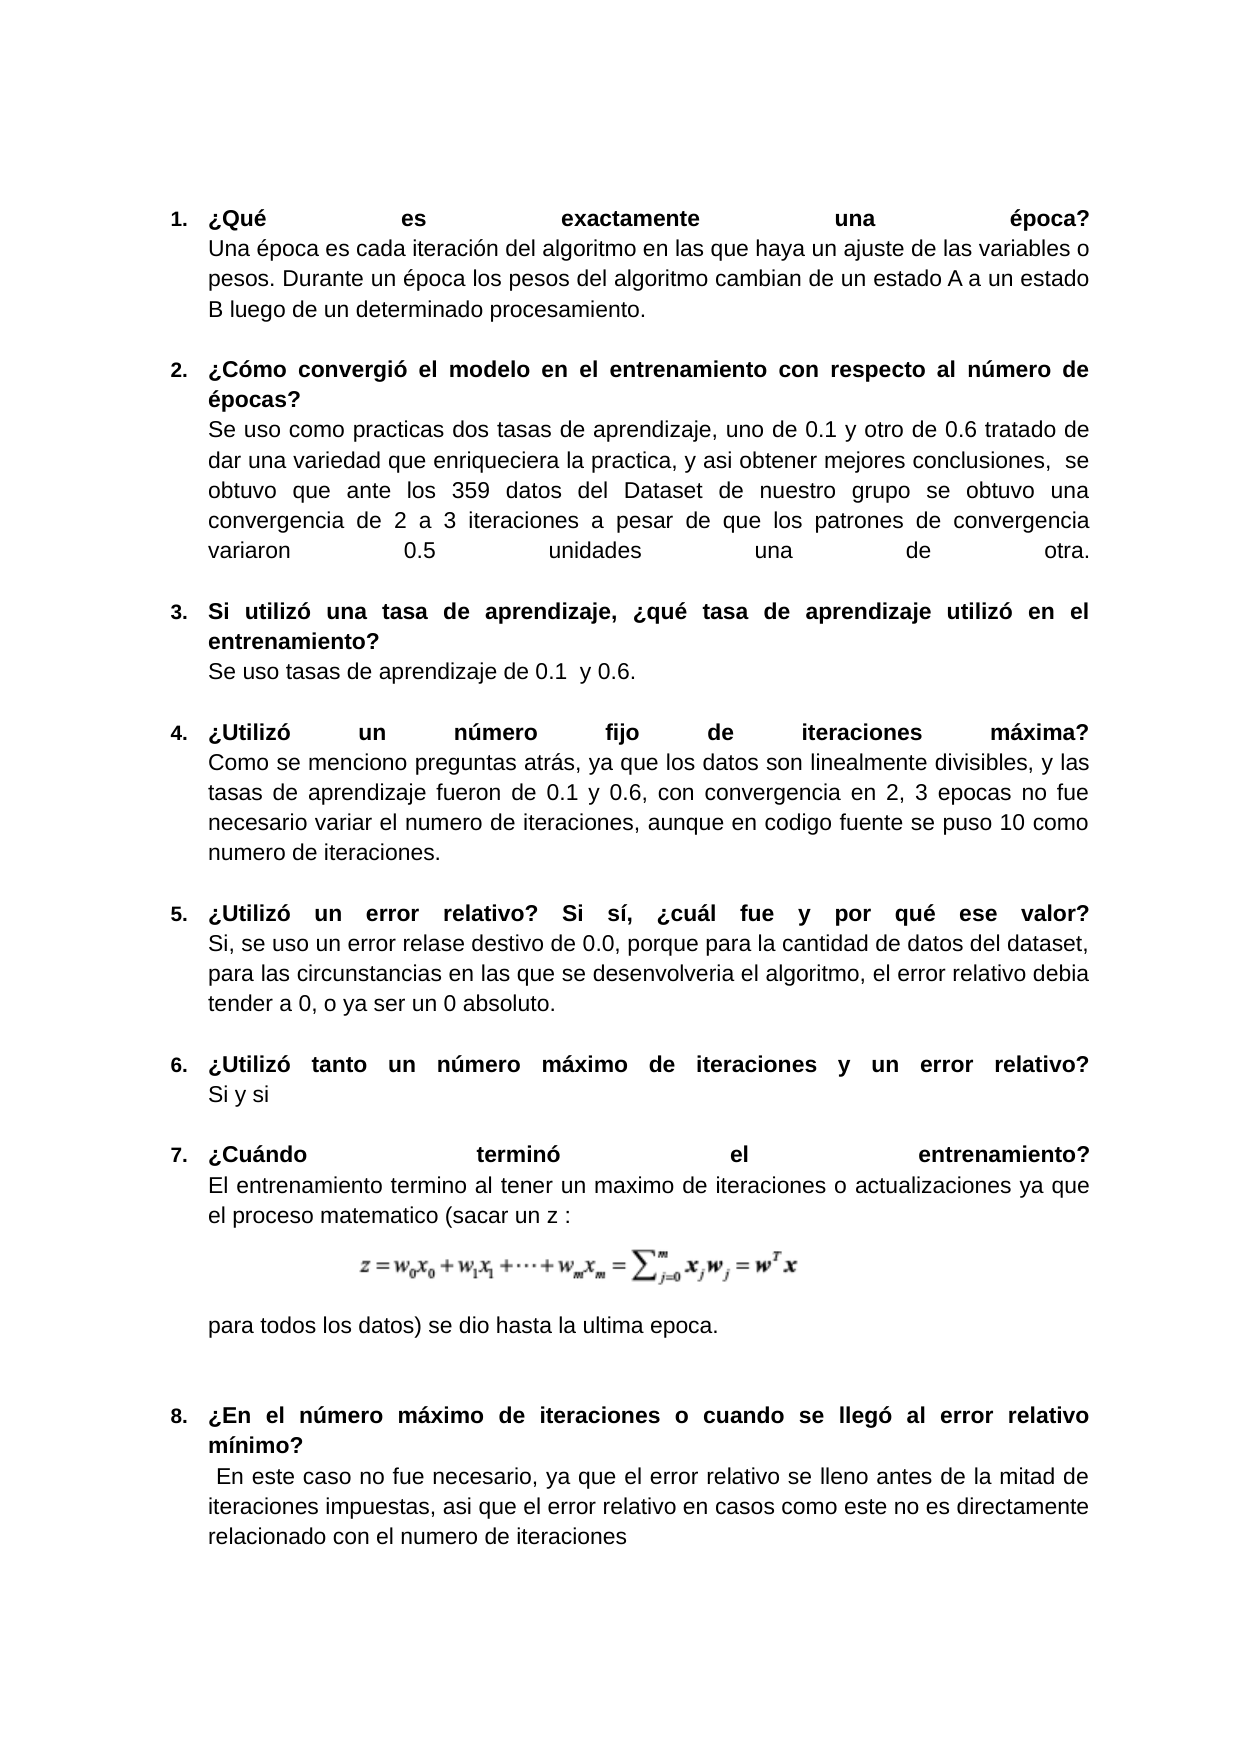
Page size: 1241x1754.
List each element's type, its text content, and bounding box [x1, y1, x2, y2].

list Si utilizó una tasa de aprendizaje, ¿qué tasa de aprendizaje utilizó en el entrenamiento? Se uso tasas de aprendizaje de 0.1 y 0.6. [170, 598, 1090, 684]
list ¿Utilizó tanto un número máximo de iteraciones y un error relativo? Si y si [170, 1051, 1090, 1107]
text para todos los datos) se dio hasta la ultima epoca. [170, 1312, 1090, 1338]
picture [344, 1232, 879, 1304]
list ¿Utilizó un número fijo de iteraciones máxima? Como se menciono preguntas atrás, ya que los datos son linealmente divisibles, y las tasas de aprendizaje fueron de 0.1 y 0.6, con convergencia en 2, 3 epocas no fue necesario variar el numero de iteraciones, aunque en codigo fuente se puso 10 como numero de iteraciones. [170, 718, 1090, 866]
list ¿Cómo convergió el modelo en el entrenamiento con respecto al número de épocas? [170, 356, 1090, 413]
list ¿Cuándo terminó el entrenamiento? El entrenamiento termino al tener un maximo de iteraciones o actualizaciones ya que el proceso matematico (sacar un z : [170, 1141, 1090, 1228]
list ¿En el número máximo de iteraciones o cuando se llegó al error relativo mínimo? En este caso no fue necesario, ya que el error relativo se lleno antes de la mitad de iteraciones impuestas, asi que el error relativo en casos como este no es directamente relacionado con el numero de iteraciones [170, 1402, 1090, 1549]
list ¿Utilizó un error relativo? Si sí, ¿cuál fue y por qué ese valor? Si, se uso un error relase destivo de 0.0, porque para la cantidad de datos del dataset, para las circunstancias en las que se desenvolveria el algoritmo, el error relativo debia tender a 0, o ya ser un 0 absoluto. [170, 900, 1090, 1017]
list ¿Qué es exactamente una época? Una época es cada iteración del algoritmo en las que haya un ajuste de las variables o pesos. Durante un época los pesos del algoritmo cambian de un estado A a un estado B luego de un determinado procesamiento. [170, 205, 1090, 322]
list Se uso como practicas dos tasas de aprendizaje, uno de 0.1 y otro de 0.6 tratado de dar una variedad que enriqueciera la practica, y asi obtener mejores conclusiones, se obtuvo que ante los 359 datos del Dataset de nuestro grupo se obtuvo una convergencia de 2 a 3 iteraciones a pesar de que los patrones de convergencia variaron 0.5 unidades una de otra. [170, 416, 1090, 594]
